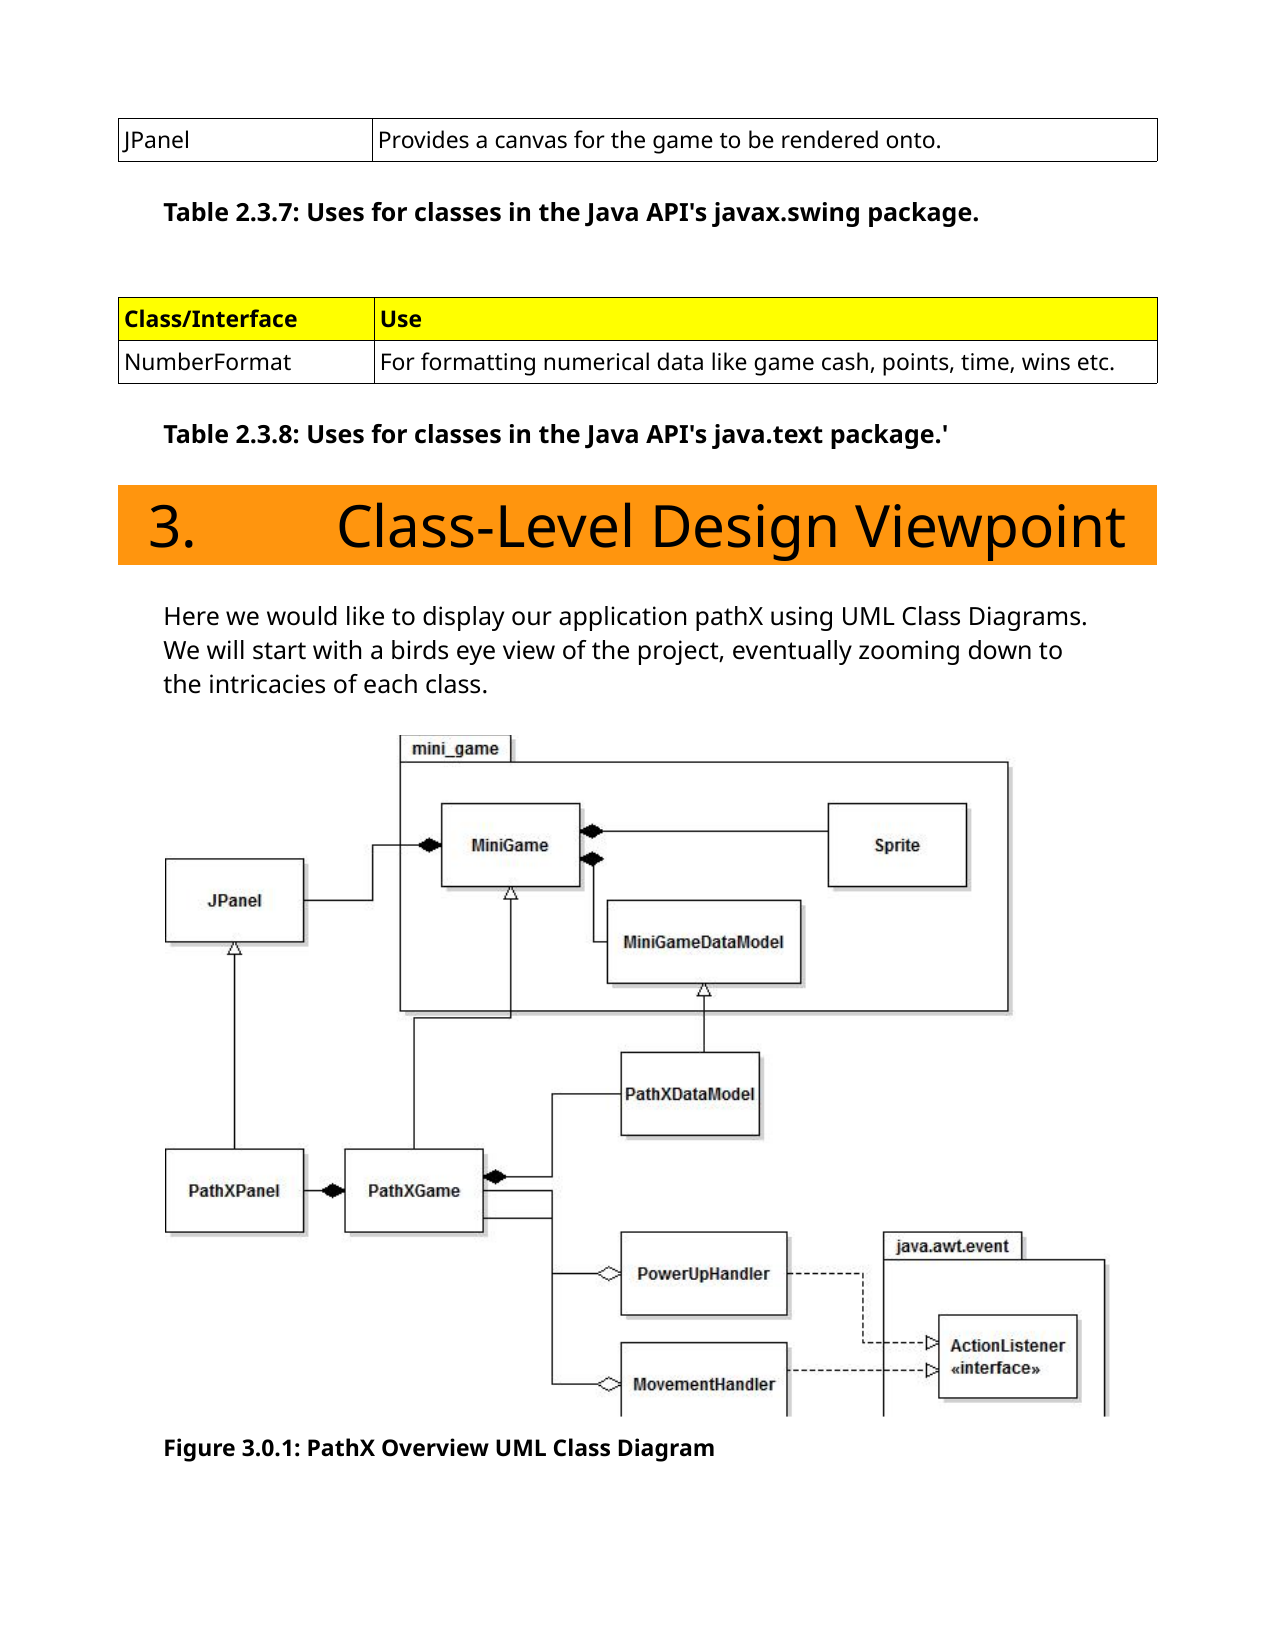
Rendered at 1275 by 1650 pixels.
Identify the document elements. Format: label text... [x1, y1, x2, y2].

text Here we would like to display our application pathX using UML Class Diagrams. We will start with a birds eye view of the project, eventually zooming down to the intricacies of each class. [163, 599, 1108, 701]
picture [165, 735, 1111, 1432]
text Figure 3.0.1: PathX Overview UML Class Diagram [163, 735, 1108, 1463]
table_cell For formatting numerical data like game cash, points, time, wins etc. [375, 341, 1157, 383]
list Class-Level Design Viewpoint [118, 485, 1157, 565]
table_cell NumberFormat [119, 341, 374, 383]
table_header Use [375, 298, 1157, 340]
text Table 2.3.7: Uses for classes in the Java API's javax.swing package. [163, 195, 1110, 229]
table_header Class/Interface [119, 298, 374, 340]
table_cell Provides a canvas for the game to be rendered onto. [373, 119, 1157, 161]
text Table 2.3.8: Uses for classes in the Java API's java.text package.' [163, 417, 1110, 451]
table_cell JPanel [119, 119, 372, 161]
